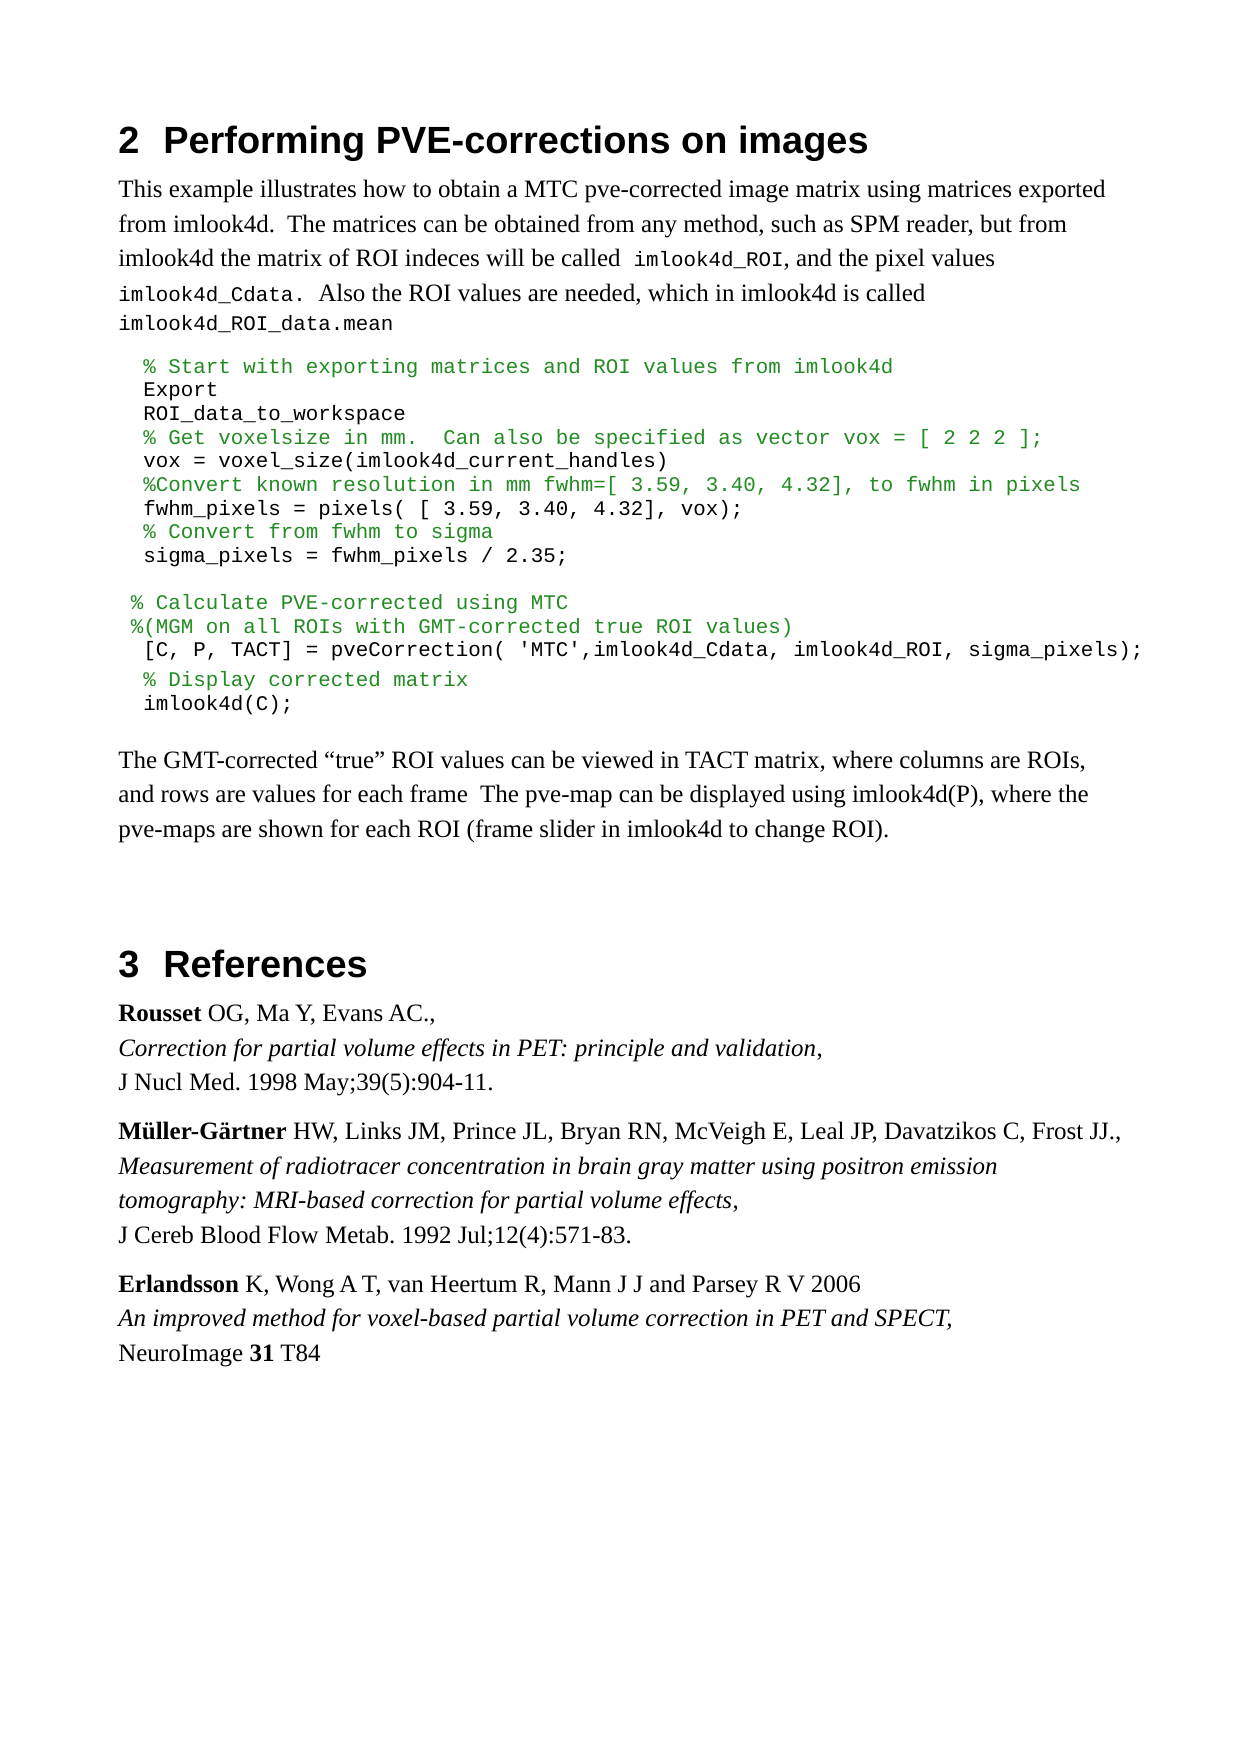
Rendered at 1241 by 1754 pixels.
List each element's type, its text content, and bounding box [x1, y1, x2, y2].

text %(MGM on all ROIs with GMT-corrected true ROI values) [118, 616, 1122, 639]
subtitle References [118, 942, 1122, 986]
text Müller-Gärtner HW, Links JM, Prince JL, Bryan RN, McVeigh E, Leal JP, Davatzikos C, Frost JJ., Measurement of radiotracer concentration in brain gray matter using positron emission tomography: MRI-based correction for partial volume effects, J Cereb Blood Flow Metab. 1992 Jul;12(4):571-83. [118, 1116, 1122, 1248]
text fwhm_pixels = pixels( [ 3.59, 3.40, 4.32], vox); [118, 498, 1122, 521]
text Erlandsson K, Wong A T, van Heertum R, Mann J J and Parsey R V 2006 An improved method for voxel-based partial volume correction in PET and SPECT, NeuroImage 31 T84 [118, 1269, 1122, 1367]
text % Get voxelsize in mm. Can also be specified as vector vox = [ 2 2 2 ]; [118, 427, 1122, 450]
text This example illustrates how to obtain a MTC pve-corrected image matrix using matrices exported from imlook4d. The matrices can be obtained from any method, such as SPM reader, but from imlook4d the matrix of ROI indeces will be called imlook4d_ROI, and the pixel values imlook4d_Cdata. Also the ROI values are needed, which in imlook4d is called imlook4d_ROI_data.mean [118, 174, 1122, 336]
text % Start with exporting matrices and ROI values from imlook4d [118, 356, 1122, 379]
text Export [118, 379, 1122, 403]
text %Convert known resolution in mm fwhm=[ 3.59, 3.40, 4.32], to fwhm in pixels [118, 474, 1122, 498]
text imlook4d(C); [118, 693, 1122, 716]
text % Calculate PVE-corrected using MTC [118, 592, 1122, 616]
text sigma_pixels = fwhm_pixels / 2.35; [118, 545, 1122, 568]
text The GMT-corrected “true” ROI values can be viewed in TACT matrix, where columns are ROIs, and rows are values for each frame The pve-map can be displayed using imlook4d(P), where the pve-maps are shown for each ROI (frame slider in imlook4d to change ROI). [118, 745, 1122, 843]
text ROI_data_to_workspace [118, 403, 1122, 427]
text % Convert from fwhm to sigma [118, 521, 1122, 545]
text % Display corrected matrix [118, 663, 1122, 693]
text vox = voxel_size(imlook4d_current_handles) [118, 450, 1122, 474]
text [C, P, TACT] = pveCorrection( 'MTC',imlook4d_Cdata, imlook4d_ROI, sigma_pixels); [118, 639, 1178, 663]
text Rousset OG, Ma Y, Evans AC., Correction for partial volume effects in PET: principle and validation, J Nucl Med. 1998 May;39(5):904-11. [118, 998, 1122, 1096]
subtitle Performing PVE-corrections on images [118, 118, 1122, 162]
